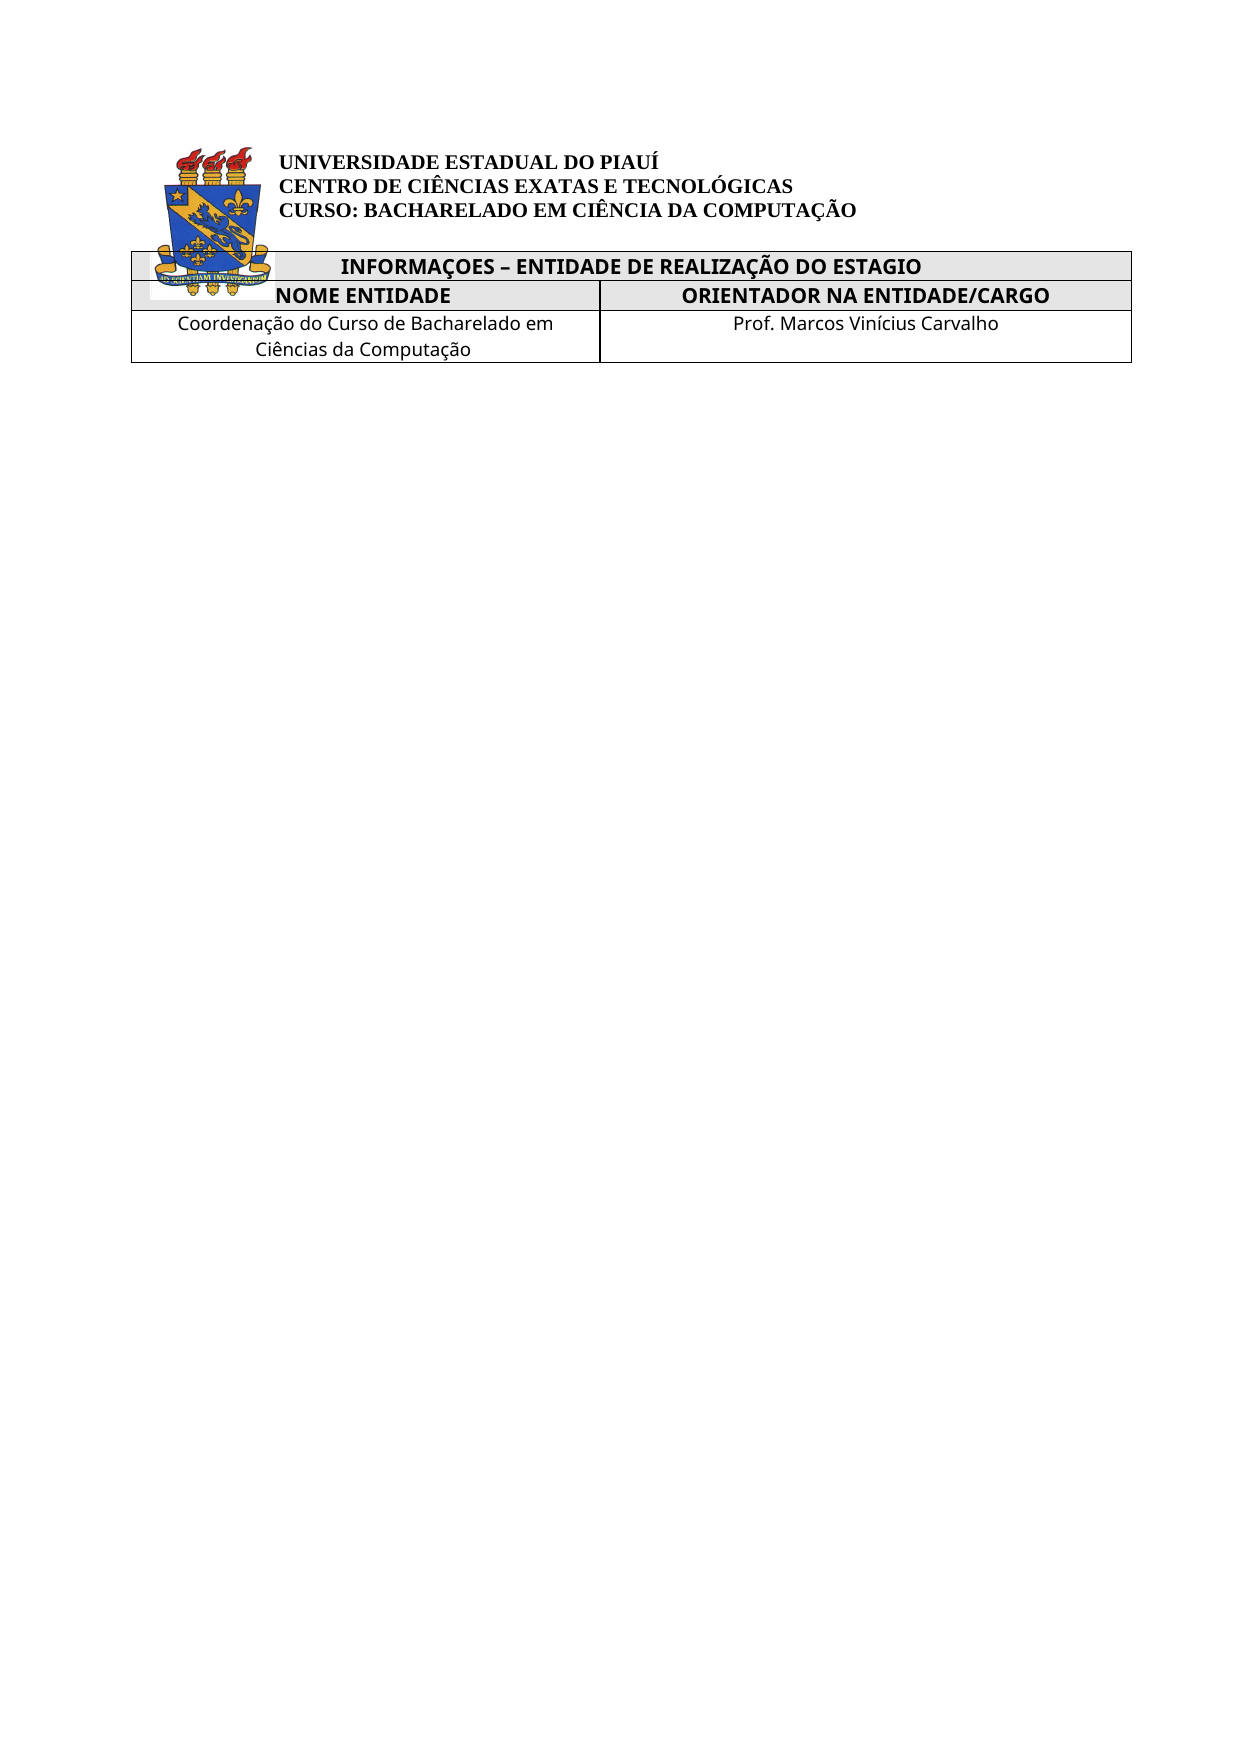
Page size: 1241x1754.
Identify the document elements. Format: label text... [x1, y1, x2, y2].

table_cell INFORMAÇOES – ENTIDADE DE REALIZAÇÃO DO ESTAGIO [275, 252, 1131, 280]
picture [151, 142, 274, 251]
table_cell Prof. Marcos Vinícius Carvalho [601, 311, 1131, 362]
picture [151, 281, 274, 299]
picture [151, 252, 274, 280]
table_cell NOME ENTIDADE [132, 281, 599, 310]
table_cell ORIENTADOR NA ENTIDADE/CARGO [601, 281, 1131, 310]
table_cell Coordenação do Curso de Bacharelado em Ciências da Computação [132, 311, 599, 362]
